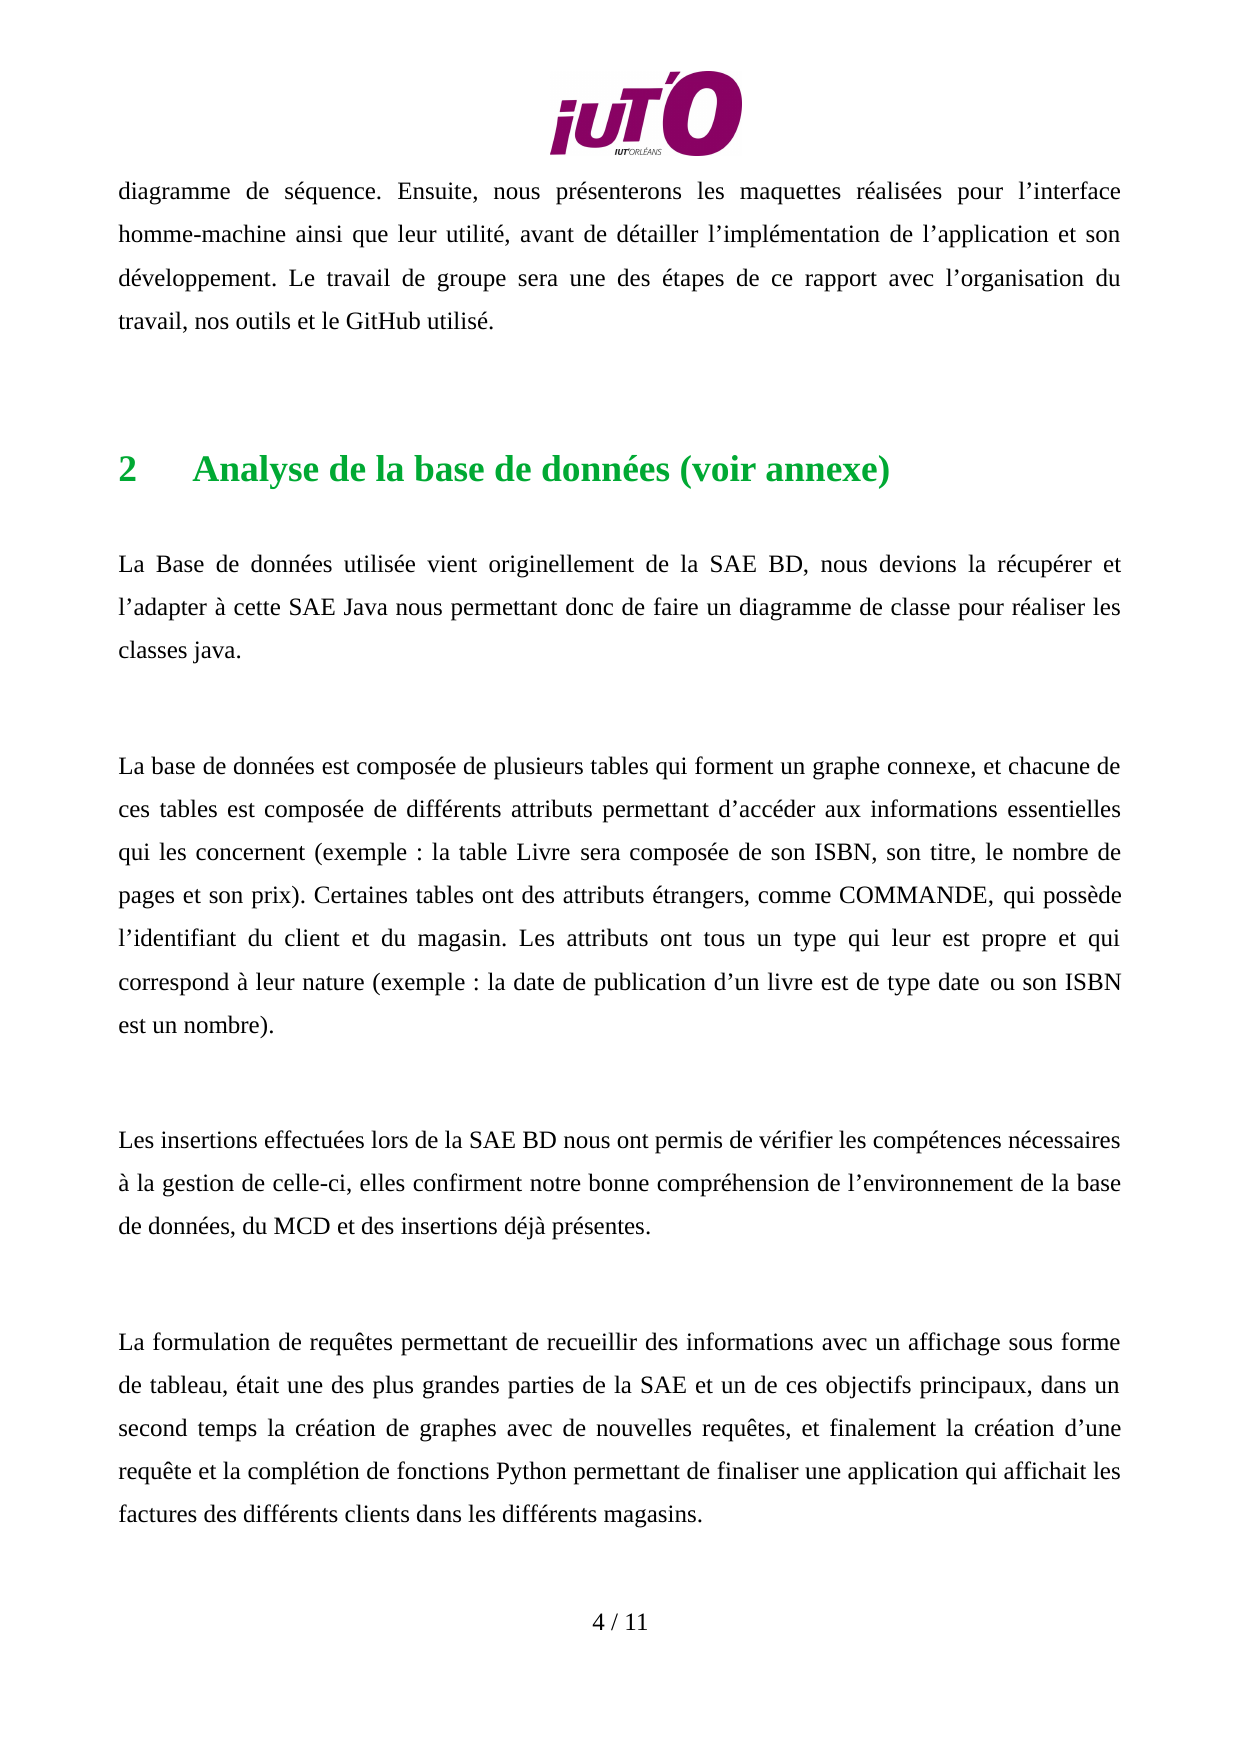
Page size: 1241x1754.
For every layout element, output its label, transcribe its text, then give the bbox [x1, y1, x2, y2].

text La formulation de requêtes permettant de recueillir des informations avec un affichage sous forme de tableau, était une des plus grandes parties de la SAE et un de ces objectifs principaux, dans un second temps la création de graphes avec de nouvelles requêtes, et finalement la création d’une requête et la complétion de fonctions Python permettant de finaliser une application qui affichait les factures des différents clients dans les différents magasins. [118, 1327, 1122, 1528]
picture [550, 71, 742, 156]
text La Base de données utilisée vient originellement de la SAE BD, nous devions la récupérer et l’adapter à cette SAE Java nous permettant donc de faire un diagramme de classe pour réaliser les classes java. [118, 549, 1122, 664]
text Les insertions effectuées lors de la SAE BD nous ont permis de vérifier les compétences nécessaires à la gestion de celle-ci, elles confirment notre bonne compréhension de l’environnement de la base de données, du MCD et des insertions déjà présentes. [118, 1125, 1122, 1240]
subtitle Analyse de la base de données (voir annexe) [118, 446, 1122, 489]
text La base de données est composée de plusieurs tables qui forment un graphe connexe, et chacune de ces tables est composée de différents attributs permettant d’accéder aux informations essentielles qui les concernent (exemple : la table Livre sera composée de son ISBN, son titre, le nombre de pages et son prix). Certaines tables ont des attributs étrangers, comme COMMANDE, qui possède l’identifiant du client et du magasin. Les attributs ont tous un type qui leur est propre et qui correspond à leur nature (exemple : la date de publication d’un livre est de type date ou son ISBN est un nombre). [118, 751, 1122, 1038]
text diagramme de séquence. Ensuite, nous présenterons les maquettes réalisées pour l’interface homme-machine ainsi que leur utilité, avant de détailler l’implémentation de l’application et son développement. Le travail de groupe sera une des étapes de ce rapport avec l’organisation du travail, nos outils et le GitHub utilisé. [118, 176, 1122, 334]
